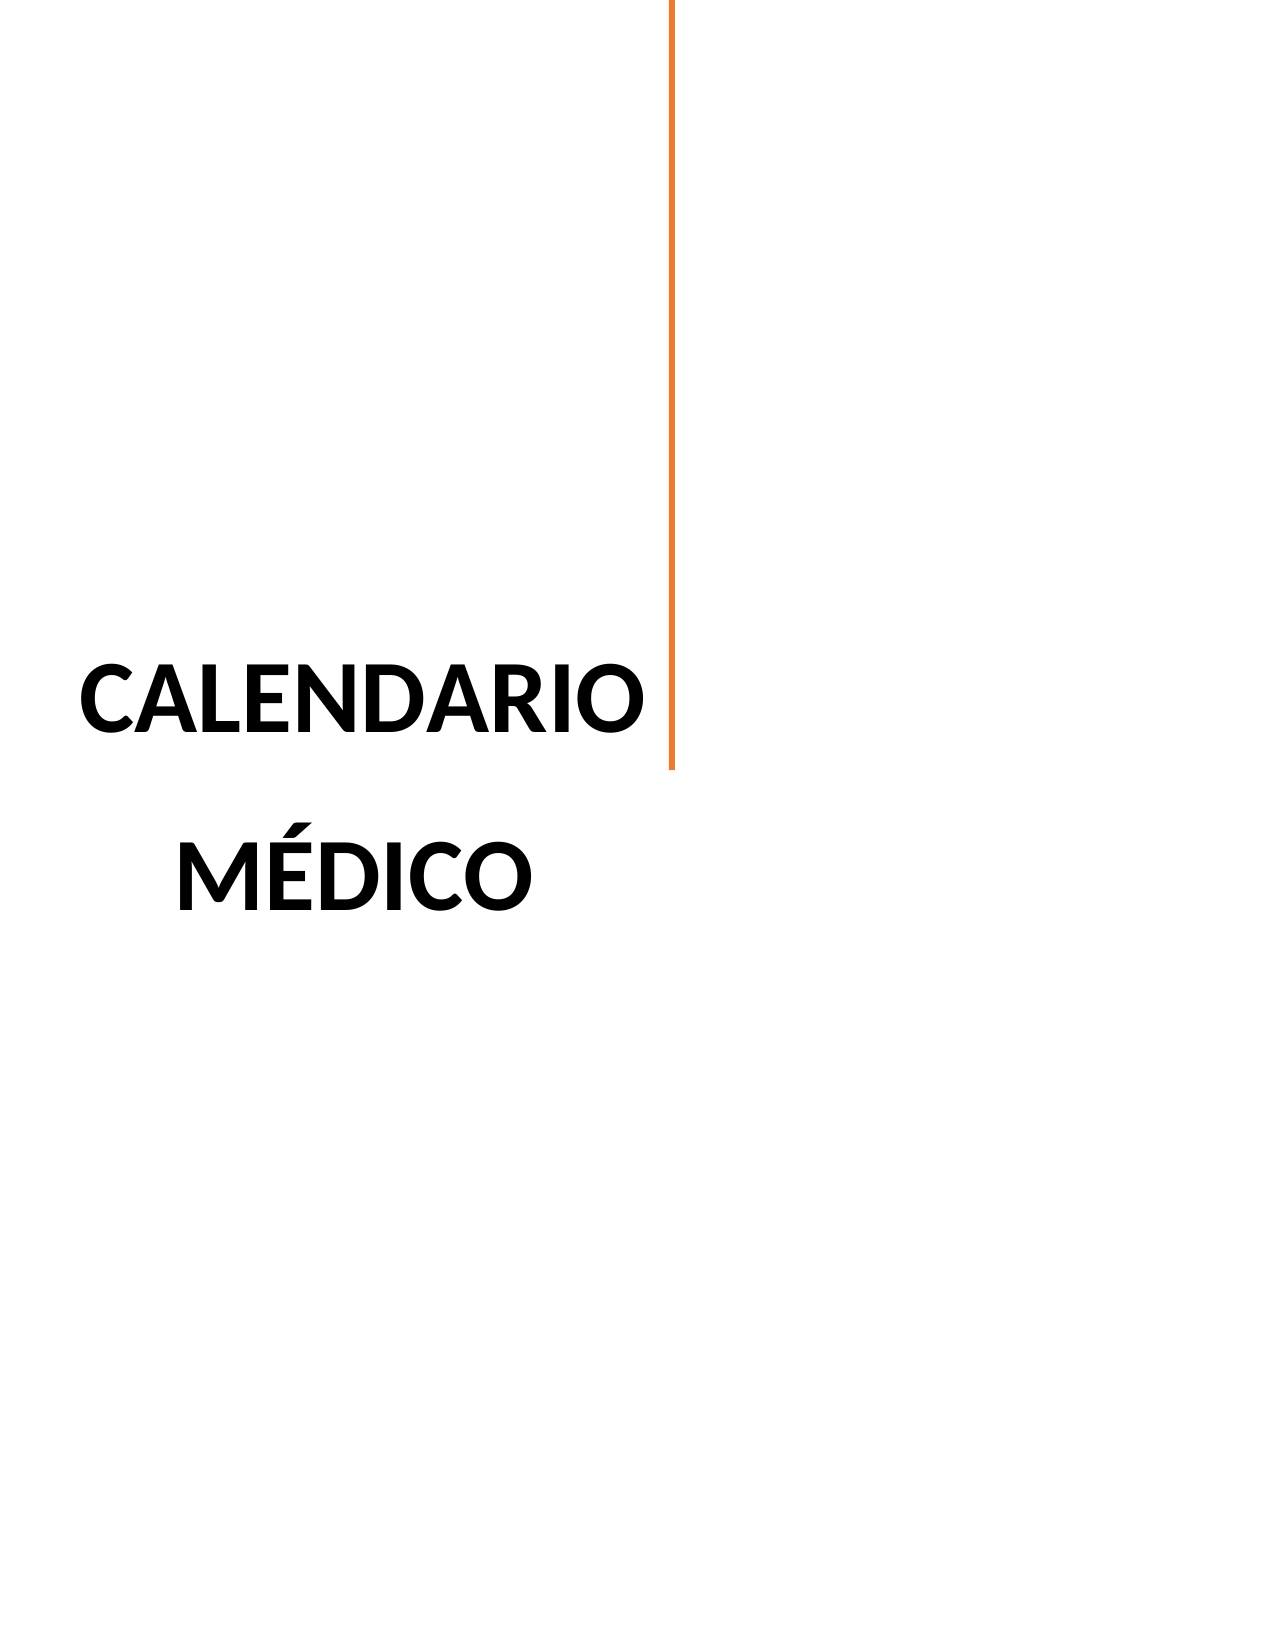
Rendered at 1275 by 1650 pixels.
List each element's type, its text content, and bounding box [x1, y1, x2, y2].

title [675, 632, 1162, 759]
title MÉDICO [79, 809, 1162, 936]
title CALENDARIO [79, 632, 668, 759]
